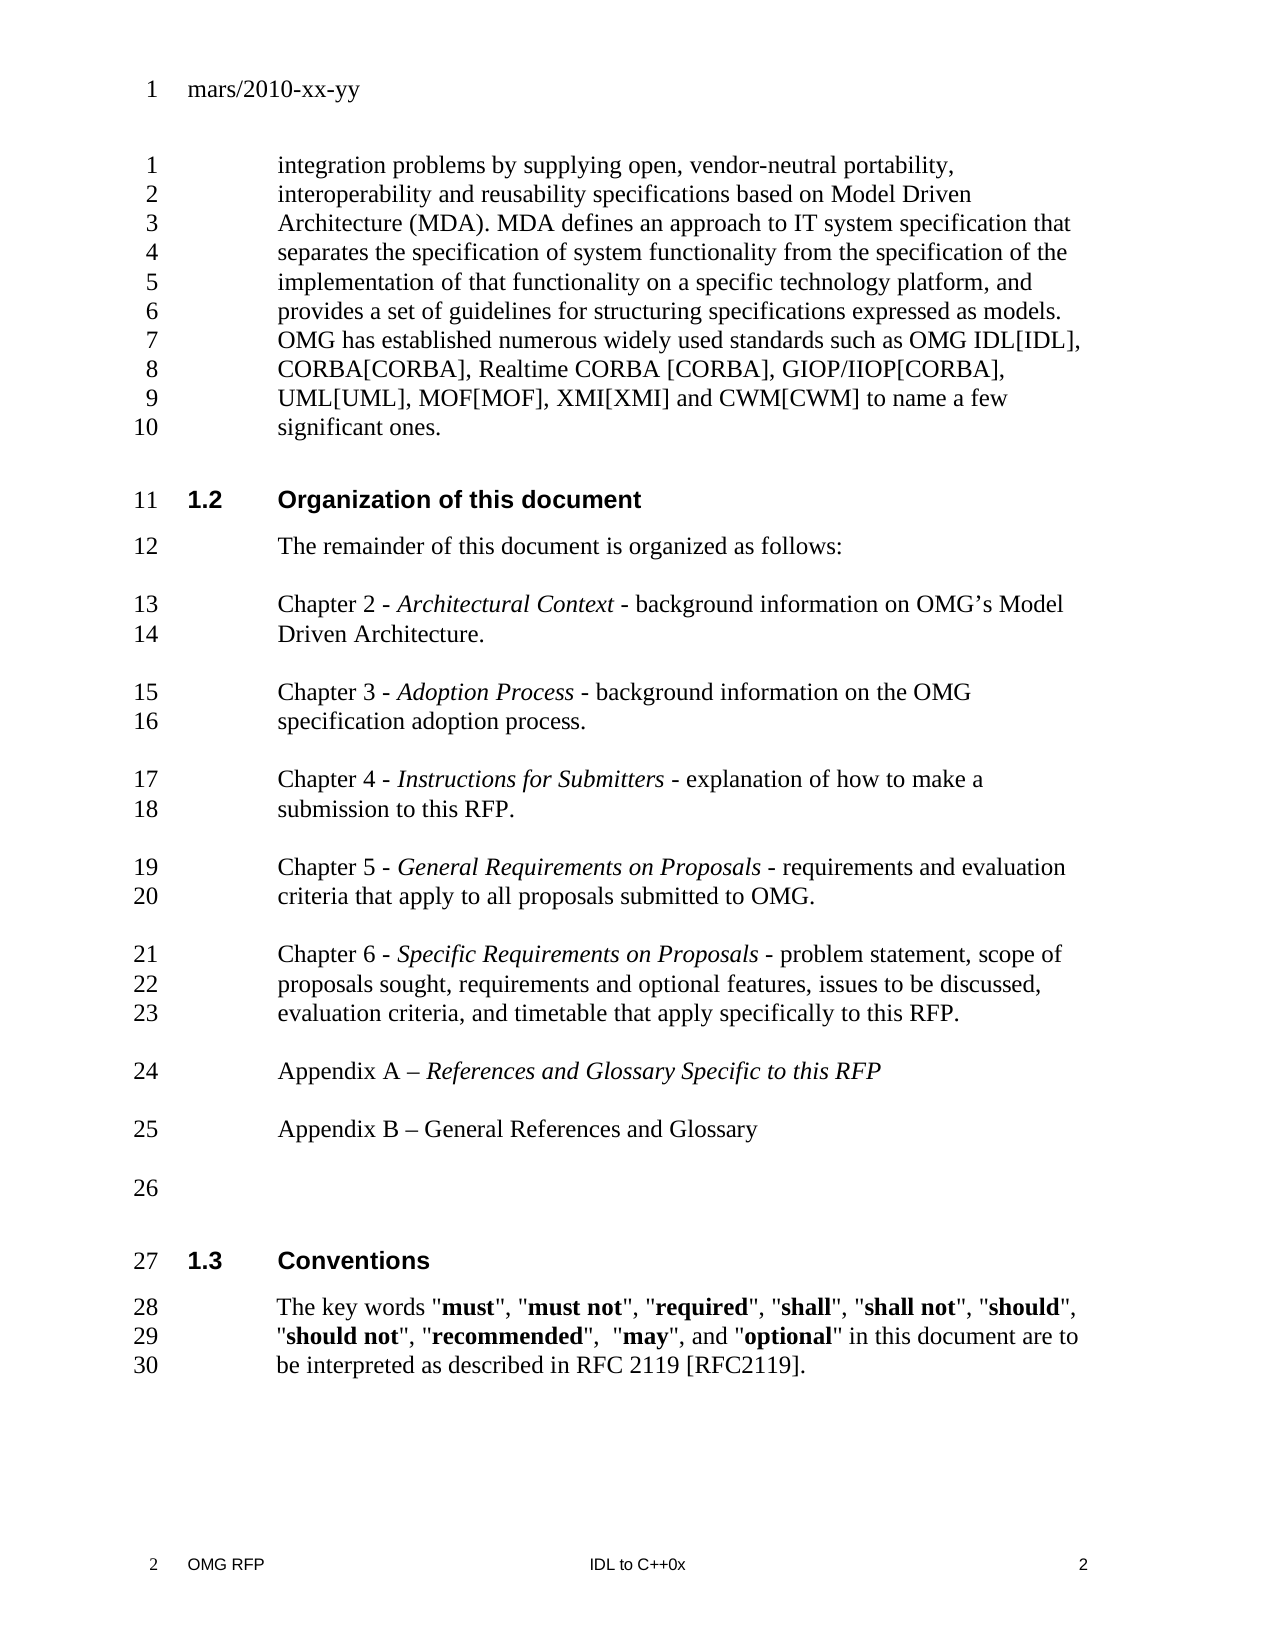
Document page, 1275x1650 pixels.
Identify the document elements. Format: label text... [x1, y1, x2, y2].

text Chapter 3 - Adoption Process - background information on the OMG specification adoption process. [277, 677, 1087, 735]
text The remainder of this document is organized as follows: [277, 531, 1087, 560]
text The key words "must", "must not", "required", "shall", "shall not", "should", "should not", "recommended", "may", and "optional" in this document are to be interpreted as described in RFC 2119 [RFC2119]. [276, 1292, 1087, 1379]
text Chapter 5 - General Requirements on Proposals - requirements and evaluation criteria that apply to all proposals submitted to OMG. [277, 852, 1087, 910]
text integration problems by supplying open, vendor-neutral portability, interoperability and reusability specifications based on Model Driven Architecture (MDA). MDA defines an approach to IT system specification that separates the specification of system functionality from the specification of the implementation of that functionality on a specific technology platform, and provides a set of guidelines for structuring specifications expressed as models. OMG has established numerous widely used standards such as OMG IDL[IDL], CORBA[CORBA], Realtime CORBA [CORBA], GIOP/IIOP[CORBA], UML[UML], MOF[MOF], XMI[XMI] and CWM[CWM] to name a few significant ones. [277, 150, 1087, 442]
text Chapter 2 - Architectural Context - background information on OMG’s Model Driven Architecture. [277, 589, 1087, 648]
subtitle Conventions [187, 1246, 1087, 1275]
text Chapter 4 - Instructions for Submitters - explanation of how to make a submission to this RFP. [277, 764, 1087, 823]
text Chapter 6 - Specific Requirements on Proposals - problem statement, scope of proposals sought, requirements and optional features, issues to be discussed, evaluation criteria, and timetable that apply specifically to this RFP. [277, 939, 1087, 1027]
subtitle Organization of this document [187, 485, 1087, 514]
